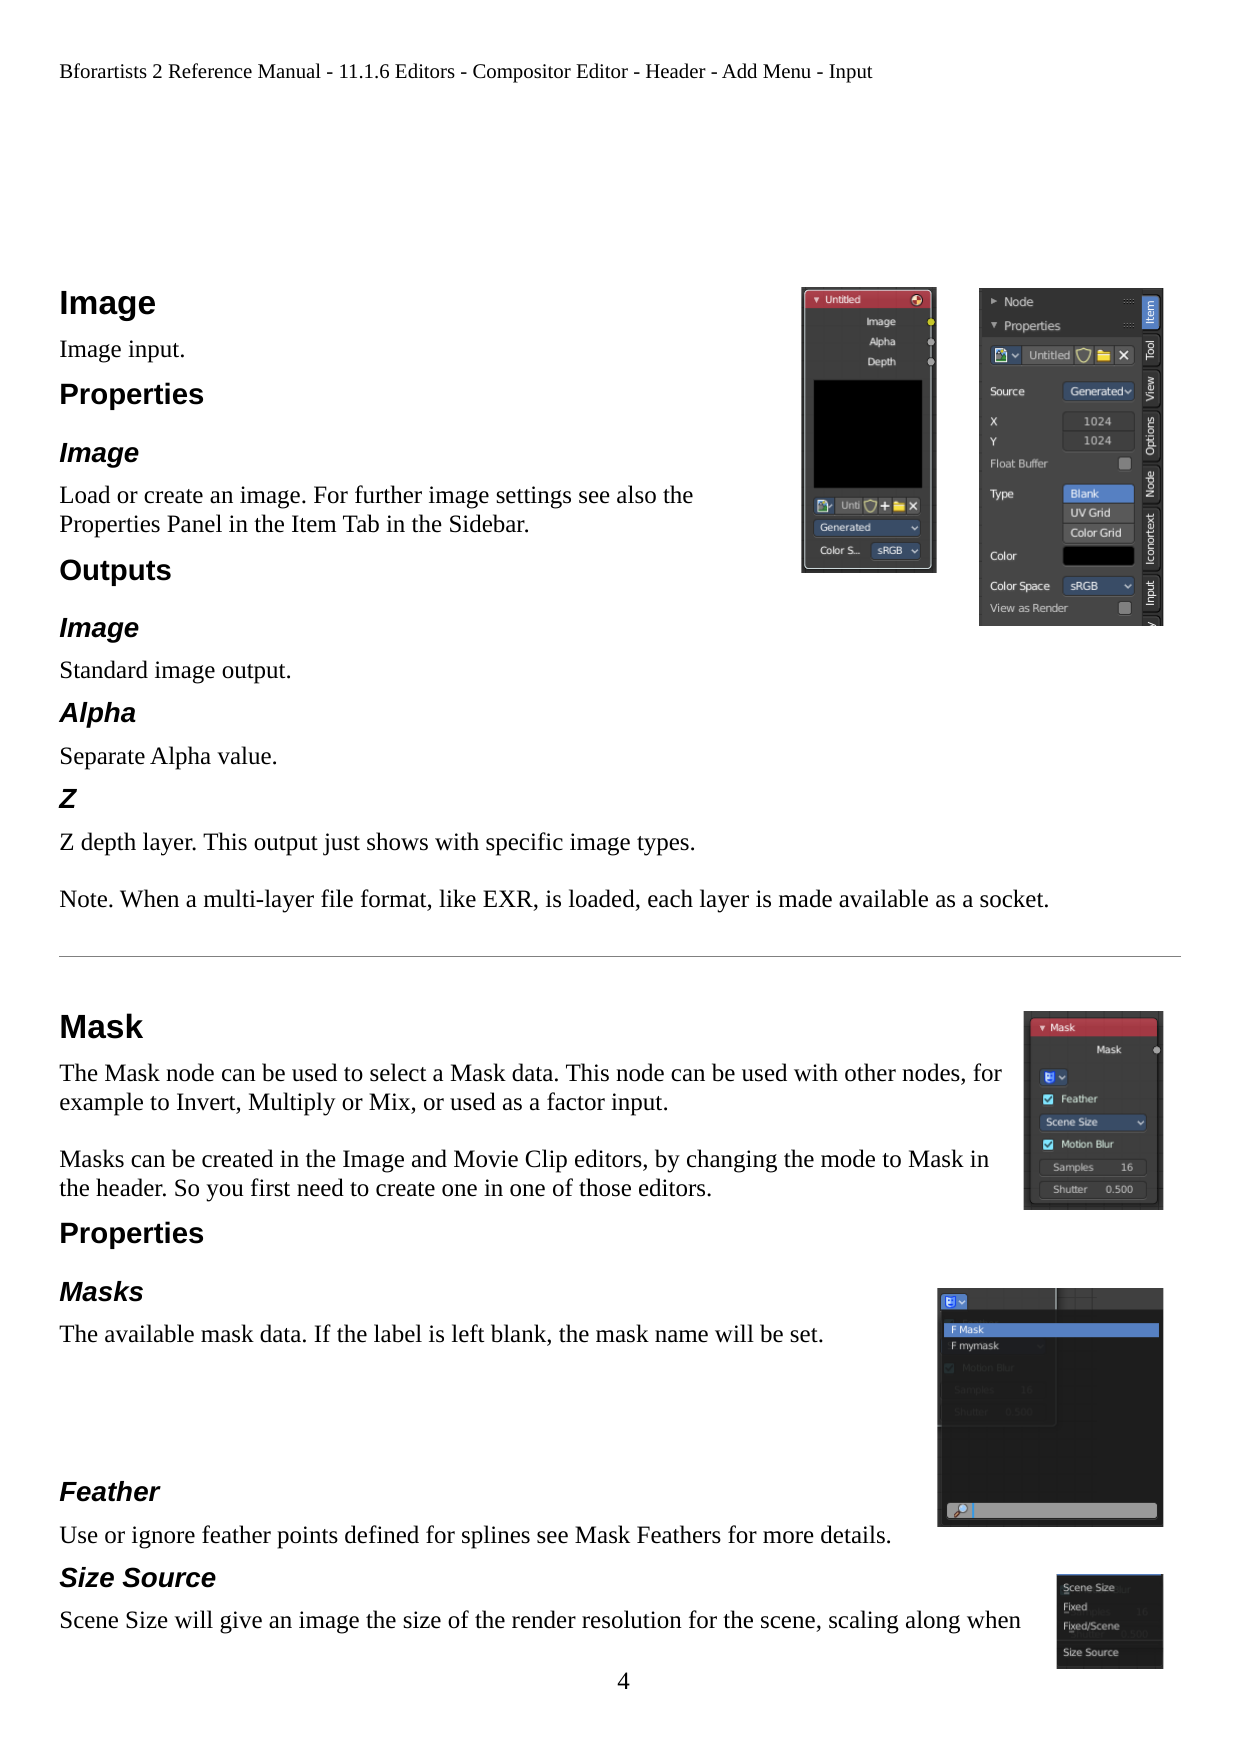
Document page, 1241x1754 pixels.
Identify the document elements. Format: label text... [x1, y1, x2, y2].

subtitle [1164, 1476, 1181, 1507]
picture [979, 288, 1164, 626]
subtitle Size Source [59, 1561, 1181, 1593]
subtitle Feather [59, 1476, 937, 1507]
picture [1023, 1011, 1164, 1210]
text [937, 334, 979, 363]
text [1164, 334, 1181, 363]
subtitle [1164, 552, 1181, 586]
text Note. When a multi-layer file format, like EXR, is loaded, each layer is made available as a socket. [59, 884, 1181, 913]
subtitle Image [59, 436, 801, 468]
text Load or create an image. For further image settings see also the Properties Panel in the Item Tab in the Sidebar. [59, 480, 801, 538]
subtitle [937, 436, 979, 468]
text Masks can be created in the Image and Movie Clip editors, by changing the mode to Mask in the header. So you first need to create one in one of those editors. [59, 1144, 1023, 1202]
text Standard image output. [59, 656, 1181, 684]
subtitle Outputs [59, 552, 979, 586]
picture [801, 287, 937, 573]
subtitle Z [59, 782, 1181, 814]
text The available mask data. If the label is left blank, the mask name will be set. [59, 1319, 937, 1348]
subtitle Properties [59, 1216, 1181, 1250]
picture [1056, 1574, 1164, 1669]
subtitle Masks [59, 1275, 1181, 1307]
subtitle Image [59, 283, 1181, 321]
text Z depth layer. This output just shows with specific image types. [59, 827, 1181, 856]
subtitle [1164, 436, 1181, 468]
text Use or ignore feather points defined for splines see Mask Feathers for more details. [59, 1520, 1181, 1549]
subtitle Properties [59, 377, 801, 411]
text Scene Size will give an image the size of the render resolution for the scene, scaling along when [59, 1606, 1056, 1634]
subtitle Image [59, 611, 1181, 643]
text Image input. [59, 334, 801, 363]
text The Mask node can be used to select a Mask data. This node can be used with other nodes, for example to Invert, Multiply or Mix, or used as a factor input. [59, 1058, 1023, 1115]
subtitle [1164, 377, 1181, 411]
picture [937, 1288, 1164, 1527]
text Separate Alpha value. [59, 741, 1181, 770]
text [937, 480, 979, 538]
subtitle Mask [59, 1007, 1181, 1045]
subtitle [937, 377, 979, 411]
subtitle Alpha [59, 697, 1181, 729]
